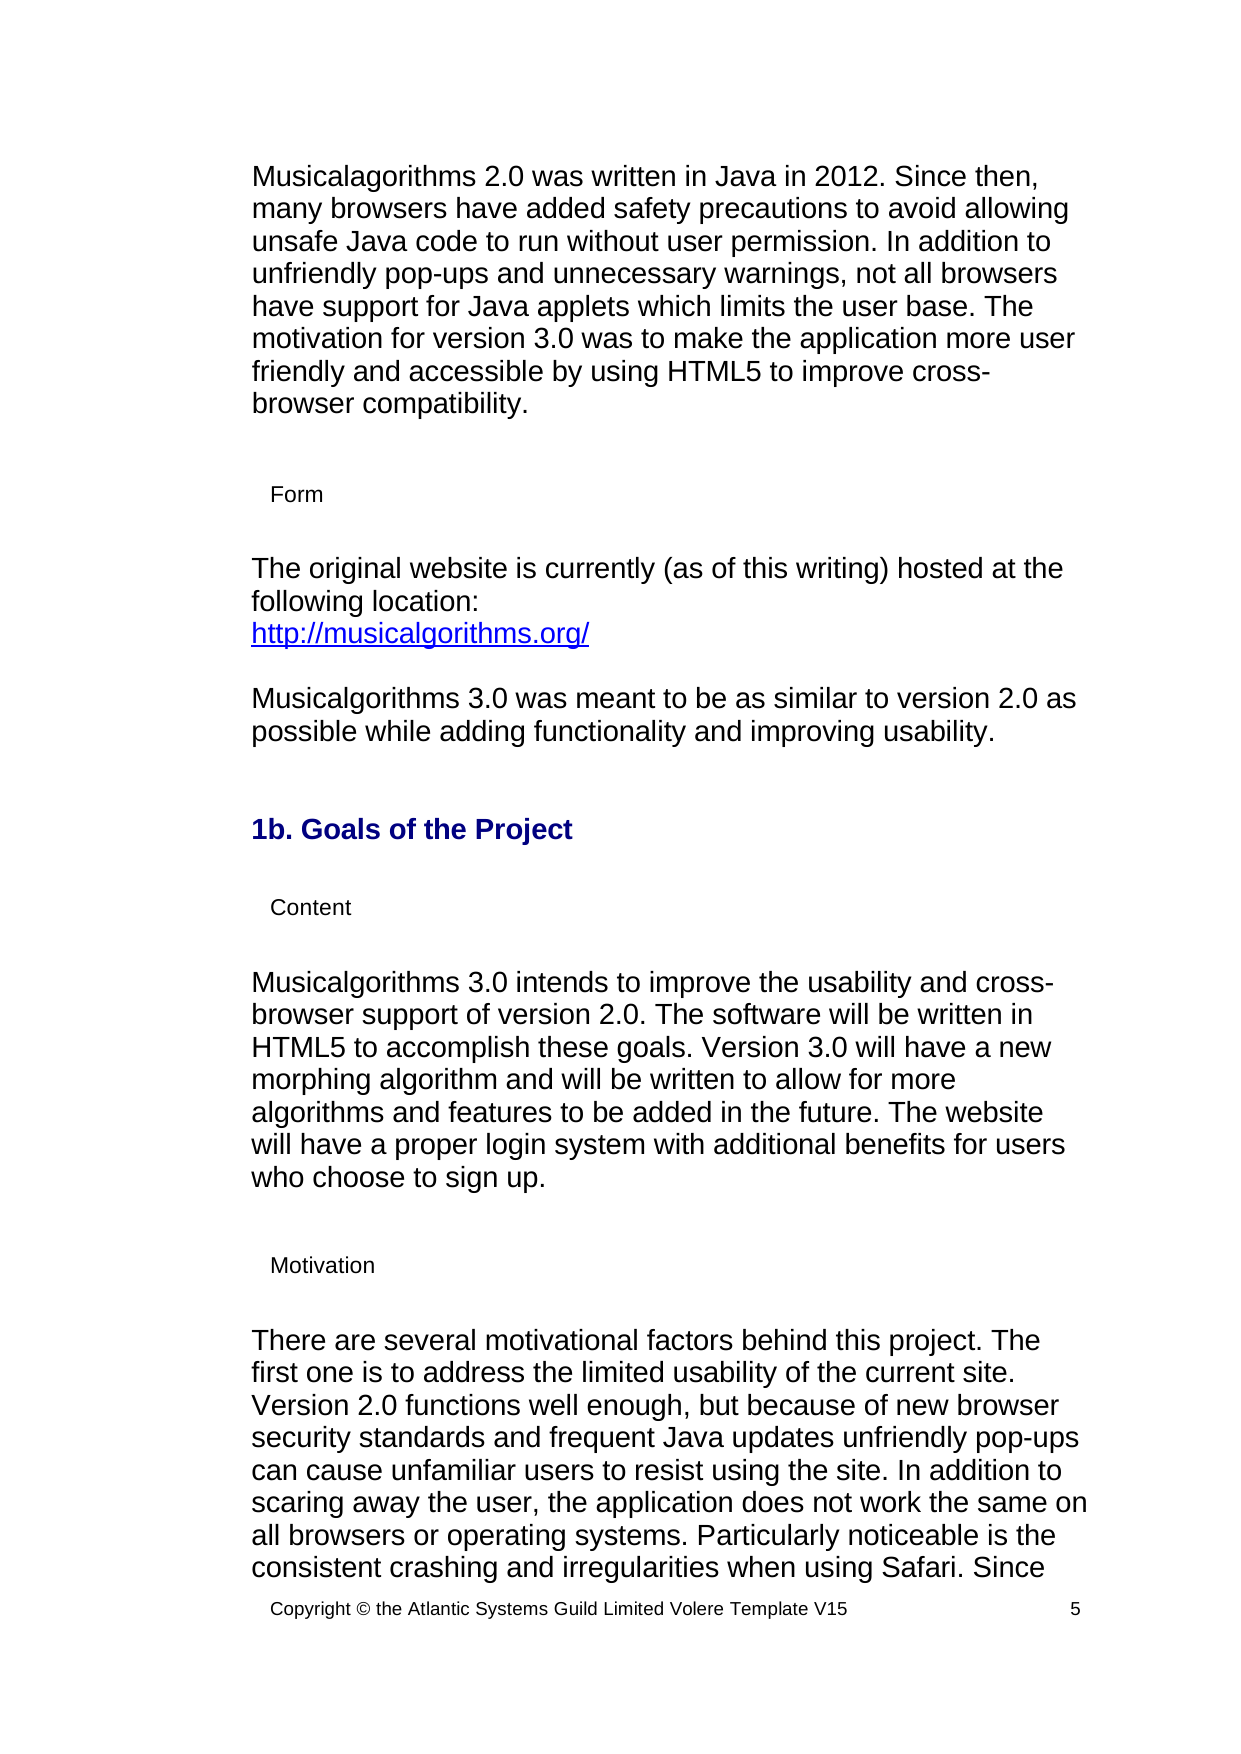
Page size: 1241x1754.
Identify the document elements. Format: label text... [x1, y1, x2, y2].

subtitle Motivation [270, 1253, 1091, 1279]
subtitle Form [270, 481, 1091, 507]
subtitle 1b. Goals of the Project [251, 813, 1091, 846]
subtitle Musicalgorithms 3.0 intends to improve the usability and cross-browser support of version 2.0. The software will be written in HTML5 to accomplish these goals. Version 3.0 will have a new morphing algorithm and will be written to allow for more algorithms and features to be added in the future. The website will have a proper login system with additional benefits for users who choose to sign up. [251, 966, 1091, 1193]
subtitle Content [270, 895, 1091, 921]
subtitle The original website is currently (as of this writing) hosted at the following location: [251, 552, 1091, 617]
subtitle Musicalgorithms 3.0 was meant to be as similar to version 2.0 as possible while adding functionality and improving usability. [251, 682, 1091, 747]
subtitle http://musicalgorithms.org/ [251, 617, 1091, 650]
subtitle Musicalagorithms 2.0 was written in Java in 2012. Since then, many browsers have added safety precautions to avoid allowing unsafe Java code to run without user permission. In addition to unfriendly pop-ups and unnecessary warnings, not all browsers have support for Java applets which limits the user base. The motivation for version 3.0 was to make the application more user friendly and accessible by using HTML5 to improve cross-browser compatibility. [252, 159, 1091, 419]
subtitle There are several motivational factors behind this project. The first one is to address the limited usability of the current site. Version 2.0 functions well enough, but because of new browser security standards and frequent Java updates unfriendly pop-ups can cause unfamiliar users to resist using the site. In addition to scaring away the user, the application does not work the same on all browsers or operating systems. Particularly noticeable is the consistent crashing and irregularities when using Safari. Since [251, 1324, 1091, 1584]
